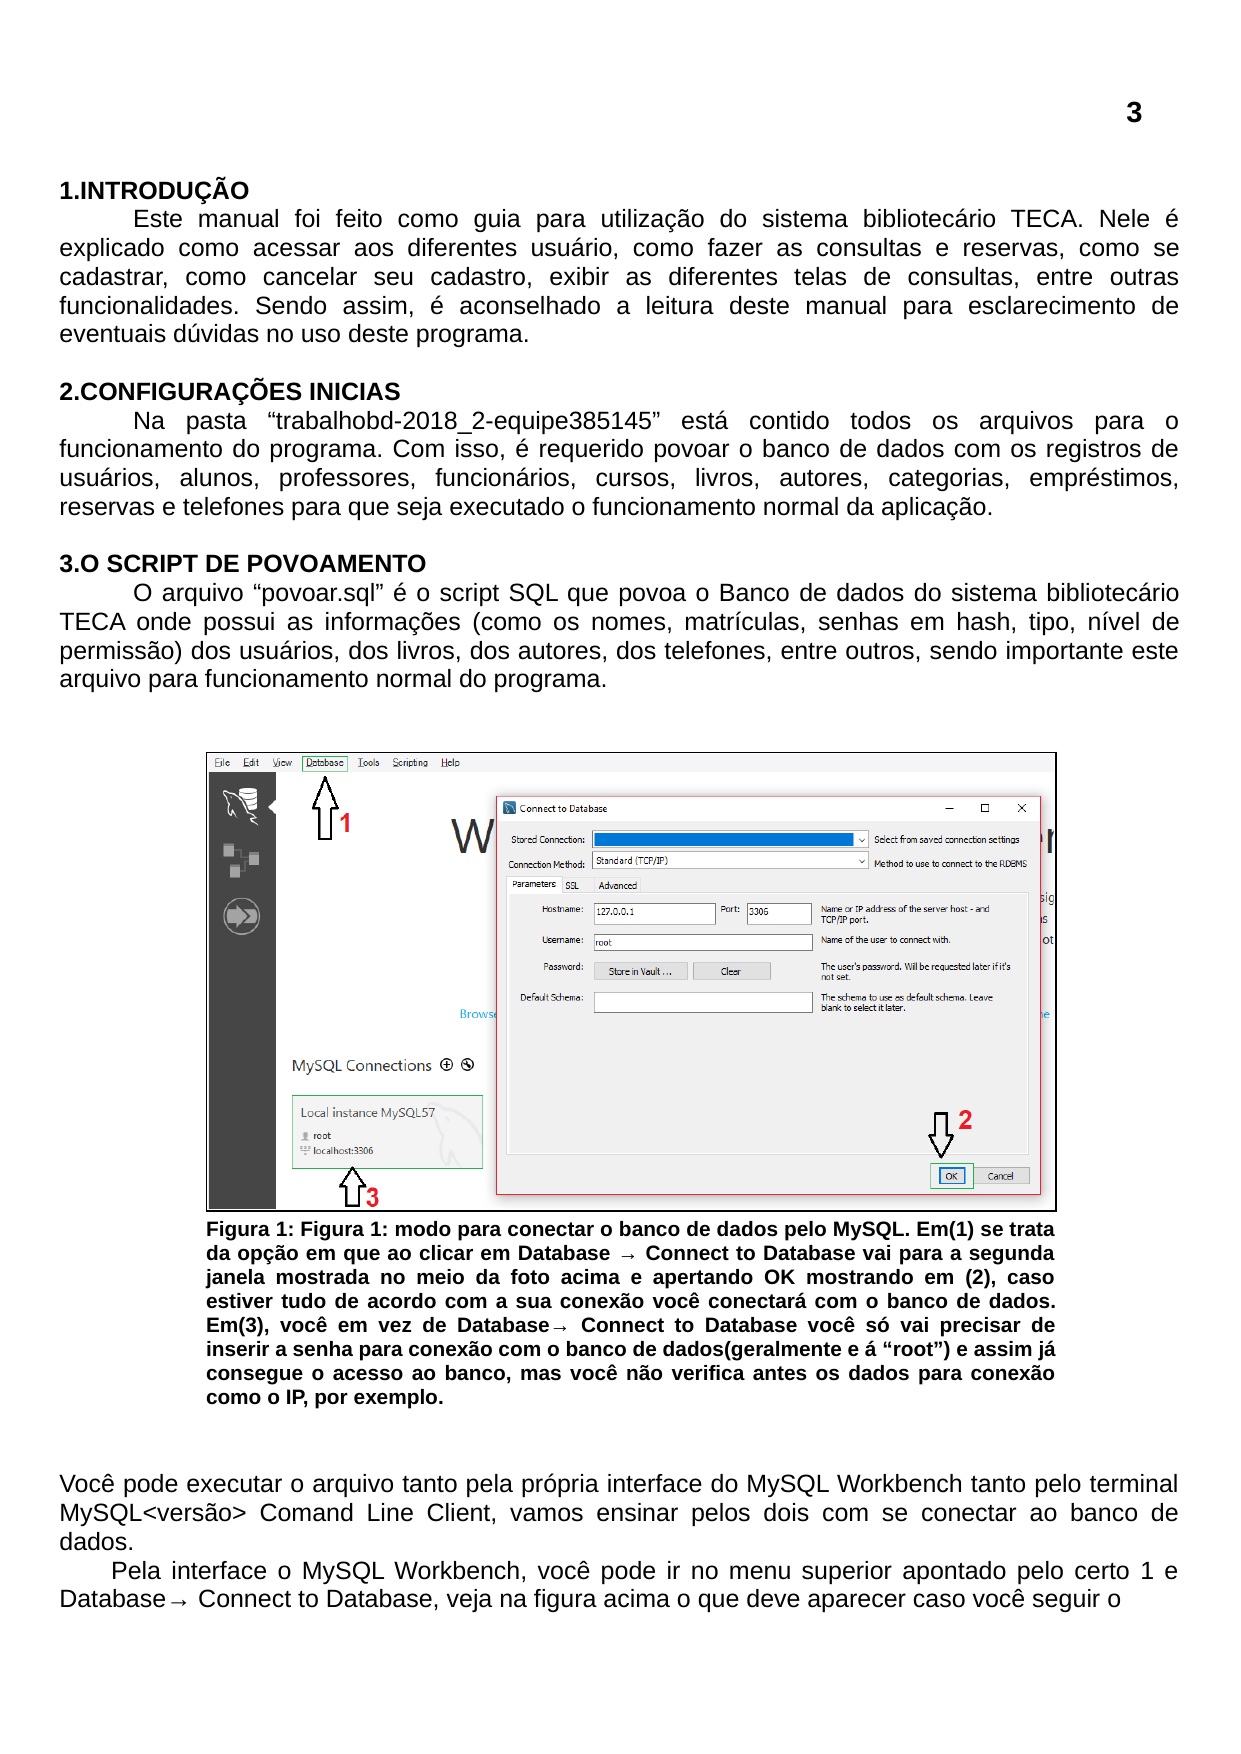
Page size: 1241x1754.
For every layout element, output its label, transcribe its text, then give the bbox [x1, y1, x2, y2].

text Na pasta “trabalhobd-2018_2-equipe385145” está contido todos os arquivos para o funcionamento do programa. Com isso, é requerido povoar o banco de dados com os registros de usuários, alunos, professores, funcionários, cursos, livros, autores, categorias, empréstimos, reservas e telefones para que seja executado o funcionamento normal da aplicação. [59, 406, 1181, 521]
text 3.O SCRIPT DE POVOAMENTO [59, 549, 1181, 578]
text O arquivo “povoar.sql” é o script SQL que povoa o Banco de dados do sistema bibliotecário TECA onde possui as informações (como os nomes, matrículas, senhas em hash, tipo, nível de permissão) dos usuários, dos livros, dos autores, dos telefones, entre outros, sendo importante este arquivo para funcionamento normal do programa. [59, 578, 1181, 693]
text Este manual foi feito como guia para utilização do sistema bibliotecário TECA. Nele é explicado como acessar aos diferentes usuário, como fazer as consultas e reservas, como se cadastrar, como cancelar seu cadastro, exibir as diferentes telas de consultas, entre outras funcionalidades. Sendo assim, é aconselhado a leitura deste manual para esclarecimento de eventuais dúvidas no uso deste programa. [59, 204, 1181, 348]
picture [208, 754, 1054, 1209]
text 1.INTRODUÇÃO [59, 176, 1181, 204]
text Figura 1: Figura 1: modo para conectar o banco de dados pelo MySQL. Em(1) se trata da opção em que ao clicar em Database → Connect to Database vai para a segunda janela mostrada no meio da foto acima e apertando OK mostrando em (2), caso estiver tudo de acordo com a sua conexão você conectará com o banco de dados. Em(3), você em vez de Database→ Connect to Database você só vai precisar de inserir a senha para conexão com o banco de dados(geralmente e á “root”) e assim já consegue o acesso ao banco, mas você não verifica antes os dados para conexão como o IP, por exemplo. [206, 1212, 1057, 1409]
text 2.CONFIGURAÇÕES INICIAS [59, 377, 1181, 406]
text Você pode executar o arquivo tanto pela própria interface do MySQL Workbench tanto pelo terminal MySQL<versão> Comand Line Client, vamos ensinar pelos dois com se conectar ao banco de dados. [59, 1469, 1181, 1556]
text Pela interface o MySQL Workbench, você pode ir no menu superior apontado pelo certo 1 e Database→ Connect to Database, veja na figura acima o que deve aparecer caso você seguir o [59, 1556, 1181, 1613]
